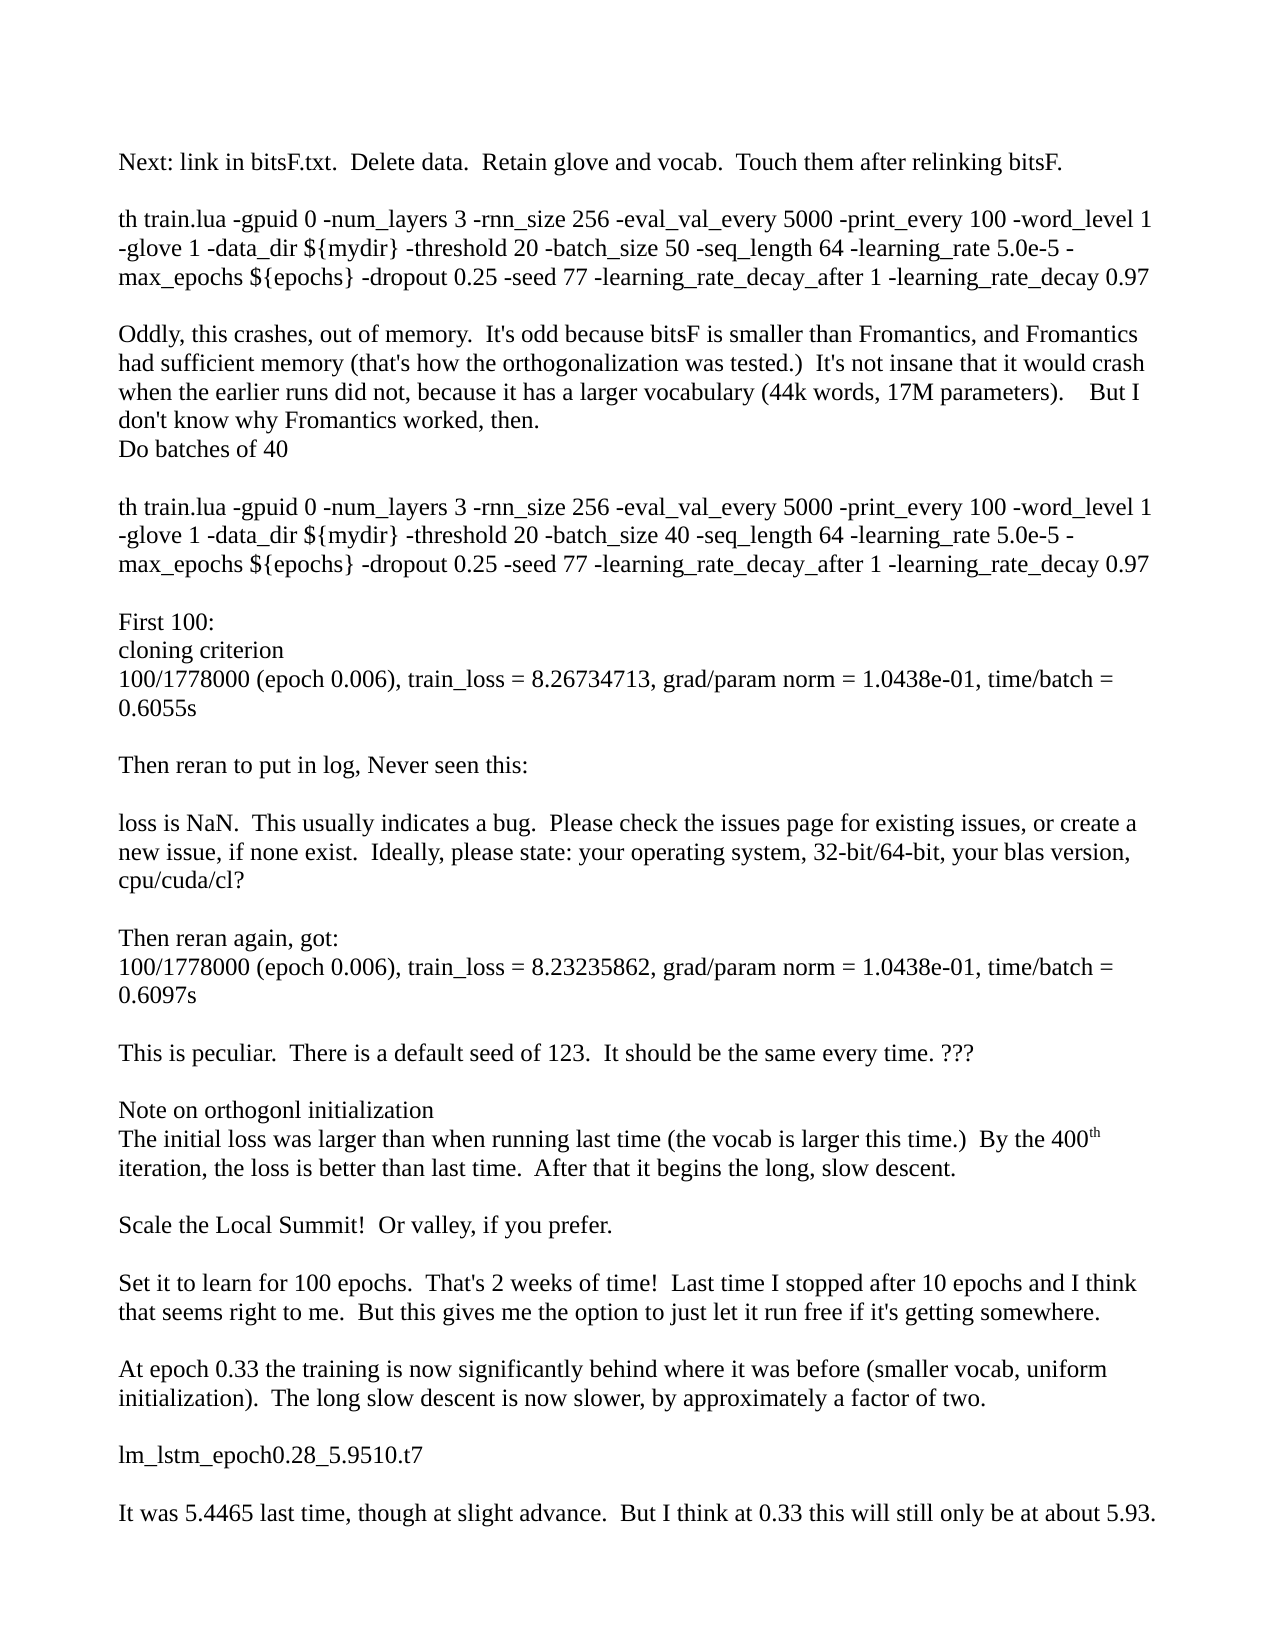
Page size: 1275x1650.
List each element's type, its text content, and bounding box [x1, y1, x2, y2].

text th train.lua -gpuid 0 -num_layers 3 -rnn_size 256 -eval_val_every 5000 -print_every 100 -word_level 1 -glove 1 -data_dir ${mydir} -threshold 20 -batch_size 40 -seq_length 64 -learning_rate 5.0e-5 -max_epochs ${epochs} -dropout 0.25 -seed 77 -learning_rate_decay_after 1 -learning_rate_decay 0.97 [118, 492, 1157, 578]
text cloning criterion [118, 636, 1157, 664]
text Scale the Local Summit! Or valley, if you prefer. [118, 1211, 1157, 1239]
text At epoch 0.33 the training is now significantly behind where it was before (smaller vocab, uniform initialization). The long slow descent is now slower, by approximately a factor of two. [118, 1354, 1157, 1412]
text th train.lua -gpuid 0 -num_layers 3 -rnn_size 256 -eval_val_every 5000 -print_every 100 -word_level 1 -glove 1 -data_dir ${mydir} -threshold 20 -batch_size 50 -seq_length 64 -learning_rate 5.0e-5 -max_epochs ${epochs} -dropout 0.25 -seed 77 -learning_rate_decay_after 1 -learning_rate_decay 0.97 [118, 204, 1157, 291]
text Set it to learn for 100 epochs. That's 2 weeks of time! Last time I stopped after 10 epochs and I think that seems right to me. But this gives me the option to just let it run free if it's getting somewhere. [118, 1268, 1157, 1326]
text First 100: [118, 607, 1157, 636]
text It was 5.4465 last time, though at slight advance. But I think at 0.33 this will still only be at about 5.93. [118, 1498, 1157, 1527]
text 100/1778000 (epoch 0.006), train_loss = 8.23235862, grad/param norm = 1.0438e-01, time/batch = 0.6097s [118, 952, 1157, 1009]
text 100/1778000 (epoch 0.006), train_loss = 8.26734713, grad/param norm = 1.0438e-01, time/batch = 0.6055s [118, 664, 1157, 722]
text loss is NaN. This usually indicates a bug. Please check the issues page for existing issues, or create a new issue, if none exist. Ideally, please state: your operating system, 32-bit/64-bit, your blas version, cpu/cuda/cl? [118, 808, 1157, 894]
text Oddly, this crashes, out of memory. It's odd because bitsF is smaller than Fromantics, and Fromantics had sufficient memory (that's how the orthogonalization was tested.) It's not insane that it would crash when the earlier runs did not, because it has a larger vocabulary (44k words, 17M parameters). But I don't know why Fromantics worked, then. [118, 319, 1157, 434]
text lm_lstm_epoch0.28_5.9510.t7 [118, 1441, 1157, 1469]
text The initial loss was larger than when running last time (the vocab is larger this time.) By the 400th iteration, the loss is better than last time. After that it begins the long, slow descent. [118, 1124, 1157, 1182]
text Then reran to put in log, Never seen this: [118, 751, 1157, 779]
text Note on orthogonl initialization [118, 1096, 1157, 1124]
text Do batches of 40 [118, 434, 1157, 463]
text Next: link in bitsF.txt. Delete data. Retain glove and vocab. Touch them after relinking bitsF. [118, 147, 1157, 176]
text Then reran again, got: [118, 923, 1157, 952]
text This is peculiar. There is a default seed of 123. It should be the same every time. ??? [118, 1038, 1157, 1067]
